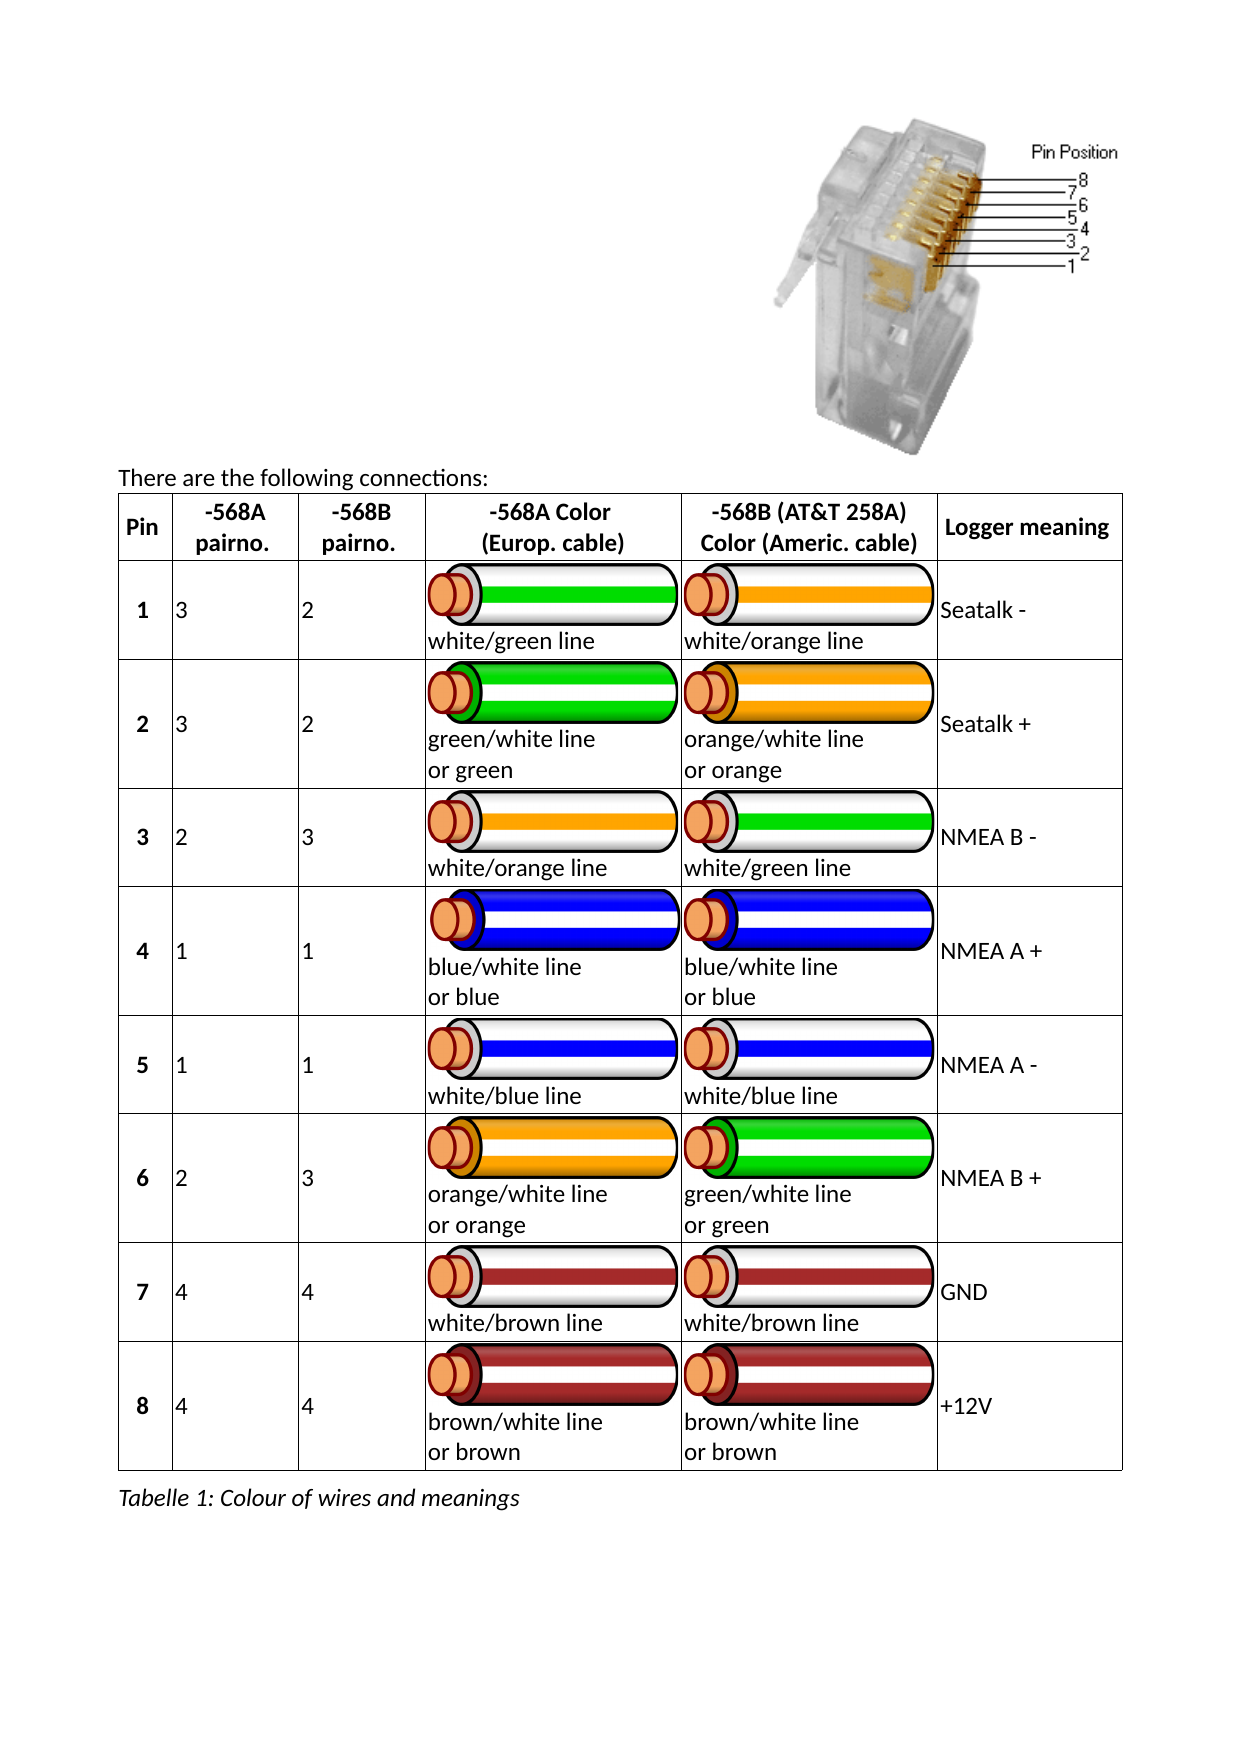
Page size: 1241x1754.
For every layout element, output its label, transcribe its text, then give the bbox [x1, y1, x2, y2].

table_cell blue/white line or blue [426, 887, 681, 1015]
table_cell NMEA A + [938, 887, 1122, 1015]
table_cell white/blue line [426, 1016, 681, 1113]
table_cell 3 [173, 561, 298, 658]
picture [427, 661, 679, 724]
table_header -568A Color (Europ. cable) [426, 494, 681, 560]
table_cell brown/white line or brown [426, 1342, 681, 1470]
table_cell 3 [299, 789, 425, 886]
table_cell white/brown line [682, 1243, 937, 1341]
picture [427, 1245, 679, 1308]
table_cell white/green line [682, 853, 937, 886]
table_cell orange/white line or orange [426, 1114, 681, 1242]
text Tabelle 1: Colour of wires and meanings [118, 1482, 1122, 1513]
table_cell white/green line [426, 561, 681, 658]
table_cell 5 [119, 1016, 172, 1113]
picture [683, 1018, 935, 1080]
table_cell green/white line or green [682, 1114, 937, 1242]
table_cell 2 [173, 1114, 298, 1242]
picture [683, 563, 935, 626]
table_cell 1 [299, 1016, 425, 1113]
table_cell 4 [299, 1243, 425, 1341]
table_cell 1 [173, 1016, 298, 1113]
table_cell 1 [173, 887, 298, 1015]
picture [683, 1245, 935, 1308]
table_cell 1 [299, 887, 425, 1015]
picture [427, 1343, 679, 1406]
picture [750, 115, 1122, 463]
table_cell GND [938, 1243, 1122, 1341]
table_cell white/orange line [682, 561, 937, 658]
table_cell 3 [173, 660, 298, 787]
table_cell 1 [119, 561, 172, 658]
table_cell orange/white line or orange [682, 724, 937, 787]
table_cell 8 [119, 1342, 172, 1470]
table_cell 2 [299, 660, 425, 787]
table_header Logger meaning [938, 494, 1122, 560]
table_cell blue/white line or blue [682, 887, 937, 1015]
picture [427, 1018, 679, 1080]
picture [683, 790, 935, 853]
table_cell white/blue line [682, 1016, 937, 1113]
picture [683, 889, 935, 951]
table_cell white/brown line [426, 1243, 681, 1341]
picture [427, 790, 679, 853]
table_cell white/orange line [426, 853, 681, 886]
table_cell brown/white line or brown [682, 1342, 937, 1470]
table_header -568B (AT&T 258A) Color (Americ. cable) [682, 494, 937, 560]
table_cell 2 [119, 660, 172, 787]
table_cell 4 [173, 1342, 298, 1470]
table_cell Seatalk - [938, 561, 1122, 658]
table_cell 7 [119, 1243, 172, 1341]
table_header -568A pairno. [173, 494, 298, 560]
table_cell Seatalk + [938, 660, 1122, 787]
table_cell 3 [299, 1114, 425, 1242]
table_header Pin [119, 494, 172, 560]
table_cell NMEA B - [938, 789, 1122, 886]
table_cell 4 [299, 1342, 425, 1470]
table_cell 2 [299, 561, 425, 658]
table_cell NMEA A - [938, 1016, 1122, 1113]
table_header -568B pairno. [299, 494, 425, 560]
table_cell 6 [119, 1114, 172, 1242]
picture [683, 1343, 935, 1406]
text There are the following connections: [118, 118, 1122, 493]
picture [427, 1116, 679, 1179]
table_cell green/white line or green [426, 724, 681, 787]
picture [683, 661, 935, 724]
table_cell 3 [119, 789, 172, 886]
picture [430, 889, 681, 951]
table_cell +12V [938, 1342, 1122, 1470]
table_cell 4 [173, 1243, 298, 1341]
picture [427, 563, 679, 626]
table_cell 2 [173, 789, 298, 886]
table_cell 4 [119, 887, 172, 1015]
picture [683, 1116, 935, 1179]
table_cell NMEA B + [938, 1114, 1122, 1242]
